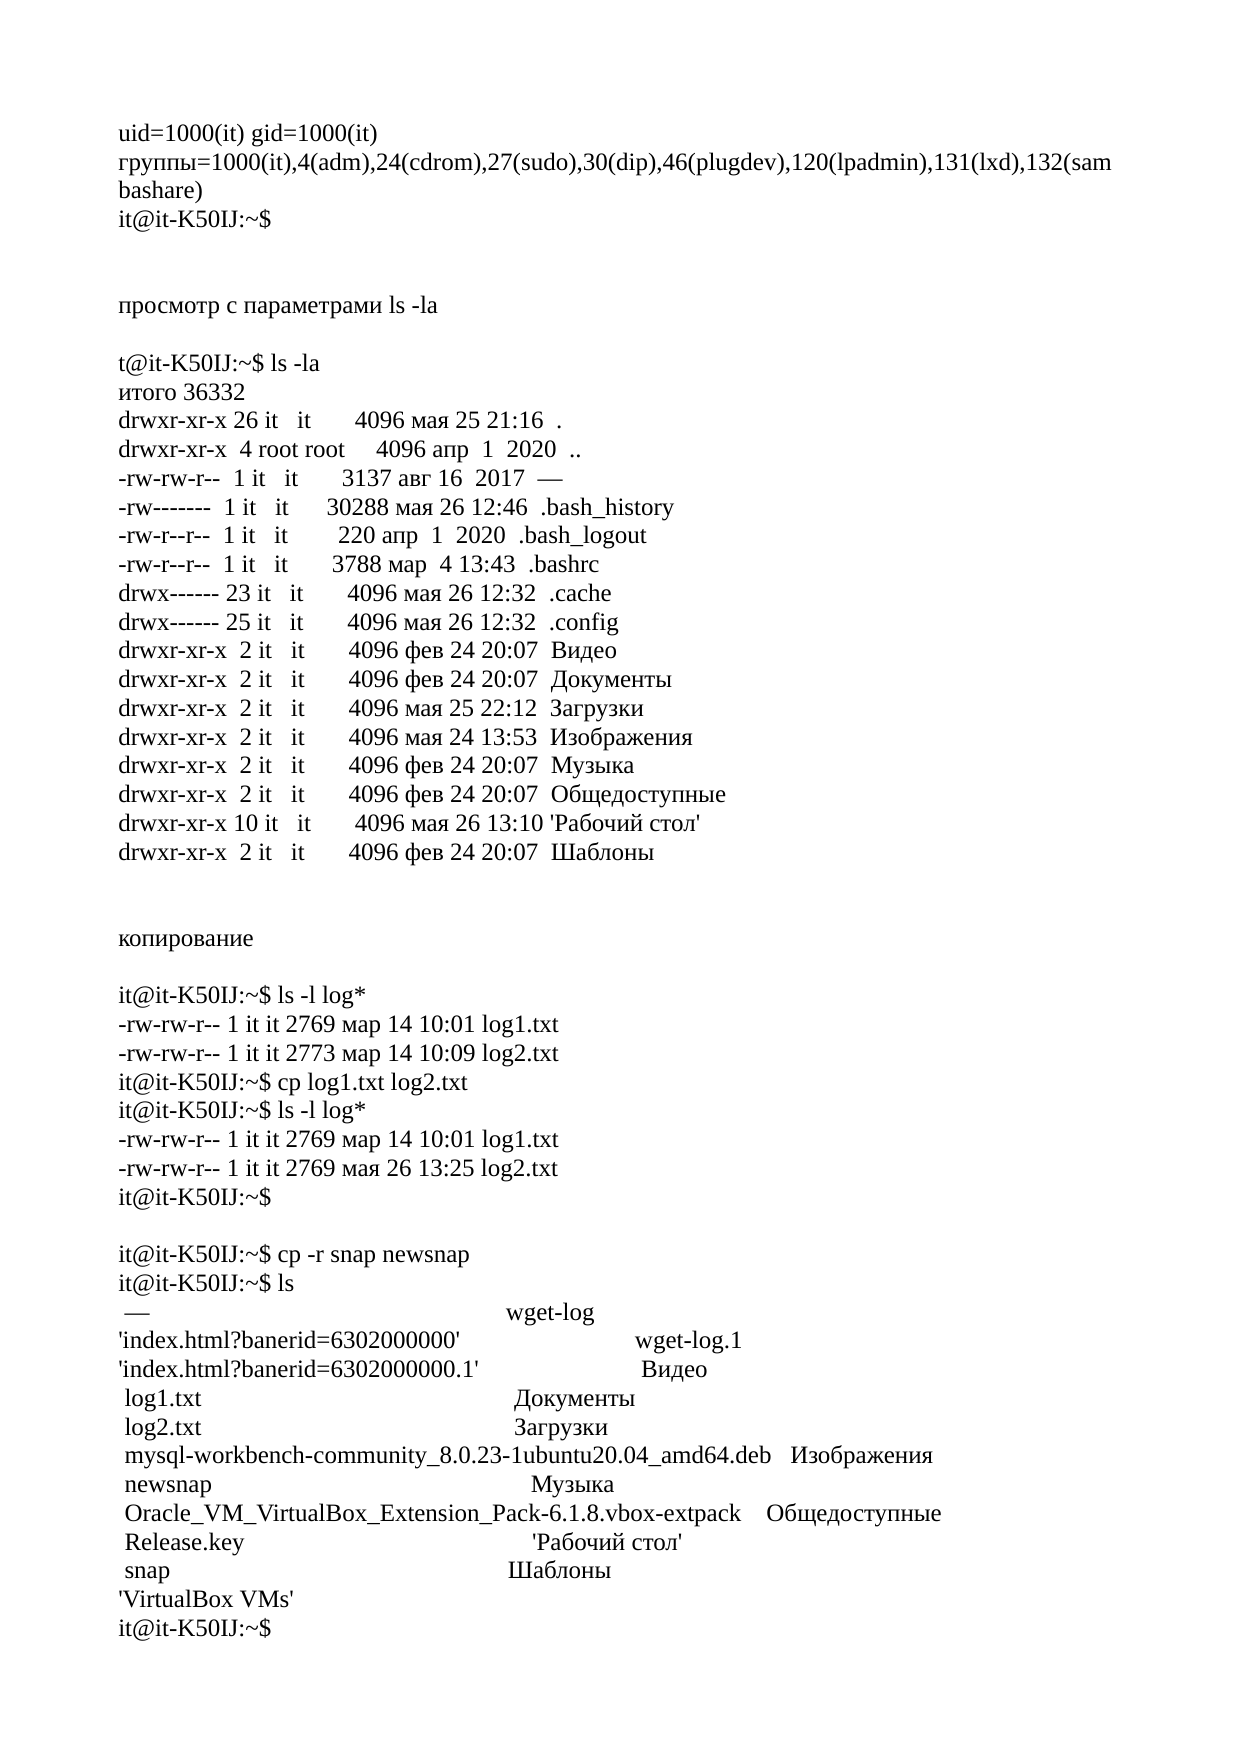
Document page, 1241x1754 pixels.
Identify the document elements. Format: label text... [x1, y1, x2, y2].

text Oracle_VM_VirtualBox_Extension_Pack-6.1.8.vbox-extpack Общедоступные [118, 1498, 1122, 1527]
text drwxr-xr-x 4 root root 4096 апр 1 2020 .. [118, 434, 1122, 463]
text it@it-K50IJ:~$ ls -l log* [118, 981, 1122, 1009]
text drwxr-xr-x 2 it it 4096 фев 24 20:07 Общедоступные [118, 779, 1122, 808]
text t@it-K50IJ:~$ ls -la [118, 348, 1122, 377]
text log1.txt Документы [118, 1383, 1122, 1412]
text drwxr-xr-x 2 it it 4096 мая 25 22:12 Загрузки [118, 693, 1122, 722]
text -rw-rw-r-- 1 it it 2773 мар 14 10:09 log2.txt [118, 1038, 1122, 1067]
text drwxr-xr-x 2 it it 4096 фев 24 20:07 Музыка [118, 751, 1122, 779]
text Release.key 'Рабочий стол' [118, 1527, 1122, 1556]
text log2.txt Загрузки [118, 1412, 1122, 1441]
text -rw------- 1 it it 30288 мая 26 12:46 .bash_history [118, 492, 1122, 521]
text newsnap Музыка [118, 1469, 1122, 1498]
text -rw-rw-r-- 1 it it 2769 мая 26 13:25 log2.txt [118, 1153, 1122, 1182]
text it@it-K50IJ:~$ ls -l log* [118, 1096, 1122, 1124]
text it@it-K50IJ:~$ [118, 1182, 1122, 1211]
text drwx------ 23 it it 4096 мая 26 12:32 .cache [118, 578, 1122, 607]
text drwxr-xr-x 2 it it 4096 фев 24 20:07 Шаблоны [118, 837, 1122, 866]
text drwxr-xr-x 2 it it 4096 фев 24 20:07 Документы [118, 664, 1122, 693]
text drwxr-xr-x 2 it it 4096 фев 24 20:07 Видео [118, 636, 1122, 664]
text mysql-workbench-community_8.0.23-1ubuntu20.04_amd64.deb Изображения [118, 1441, 1122, 1469]
text uid=1000(it) gid=1000(it) группы=1000(it),4(adm),24(cdrom),27(sudo),30(dip),46(plugdev),120(lpadmin),131(lxd),132(sambashare) [118, 118, 1122, 204]
text it@it-K50IJ:~$ ls [118, 1268, 1122, 1297]
text 'index.html?banerid=6302000000' wget-log.1 [118, 1326, 1122, 1354]
text snap Шаблоны [118, 1556, 1122, 1584]
text -rw-r--r-- 1 it it 3788 мар 4 13:43 .bashrc [118, 549, 1122, 578]
text 'VirtualBox VMs' [118, 1584, 1122, 1613]
text копирование [118, 923, 1122, 952]
text -rw-rw-r-- 1 it it 2769 мар 14 10:01 log1.txt [118, 1124, 1122, 1153]
text -rw-rw-r-- 1 it it 3137 авг 16 2017 — [118, 463, 1122, 492]
text 'index.html?banerid=6302000000.1' Видео [118, 1354, 1122, 1383]
text it@it-K50IJ:~$ cp -r snap newsnap [118, 1239, 1122, 1268]
text drwxr-xr-x 2 it it 4096 мая 24 13:53 Изображения [118, 722, 1122, 751]
text -rw-r--r-- 1 it it 220 апр 1 2020 .bash_logout [118, 521, 1122, 549]
text итого 36332 [118, 377, 1122, 406]
text drwx------ 25 it it 4096 мая 26 12:32 .config [118, 607, 1122, 636]
text it@it-K50IJ:~$ [118, 1613, 1122, 1642]
text it@it-K50IJ:~$ cp log1.txt log2.txt [118, 1067, 1122, 1096]
text drwxr-xr-x 26 it it 4096 мая 25 21:16 . [118, 406, 1122, 434]
text -rw-rw-r-- 1 it it 2769 мар 14 10:01 log1.txt [118, 1009, 1122, 1038]
text просмотр с параметрами ls -la [118, 291, 1122, 319]
text it@it-K50IJ:~$ [118, 204, 1122, 233]
text drwxr-xr-x 10 it it 4096 мая 26 13:10 'Рабочий стол' [118, 808, 1122, 837]
text — wget-log [118, 1297, 1122, 1326]
